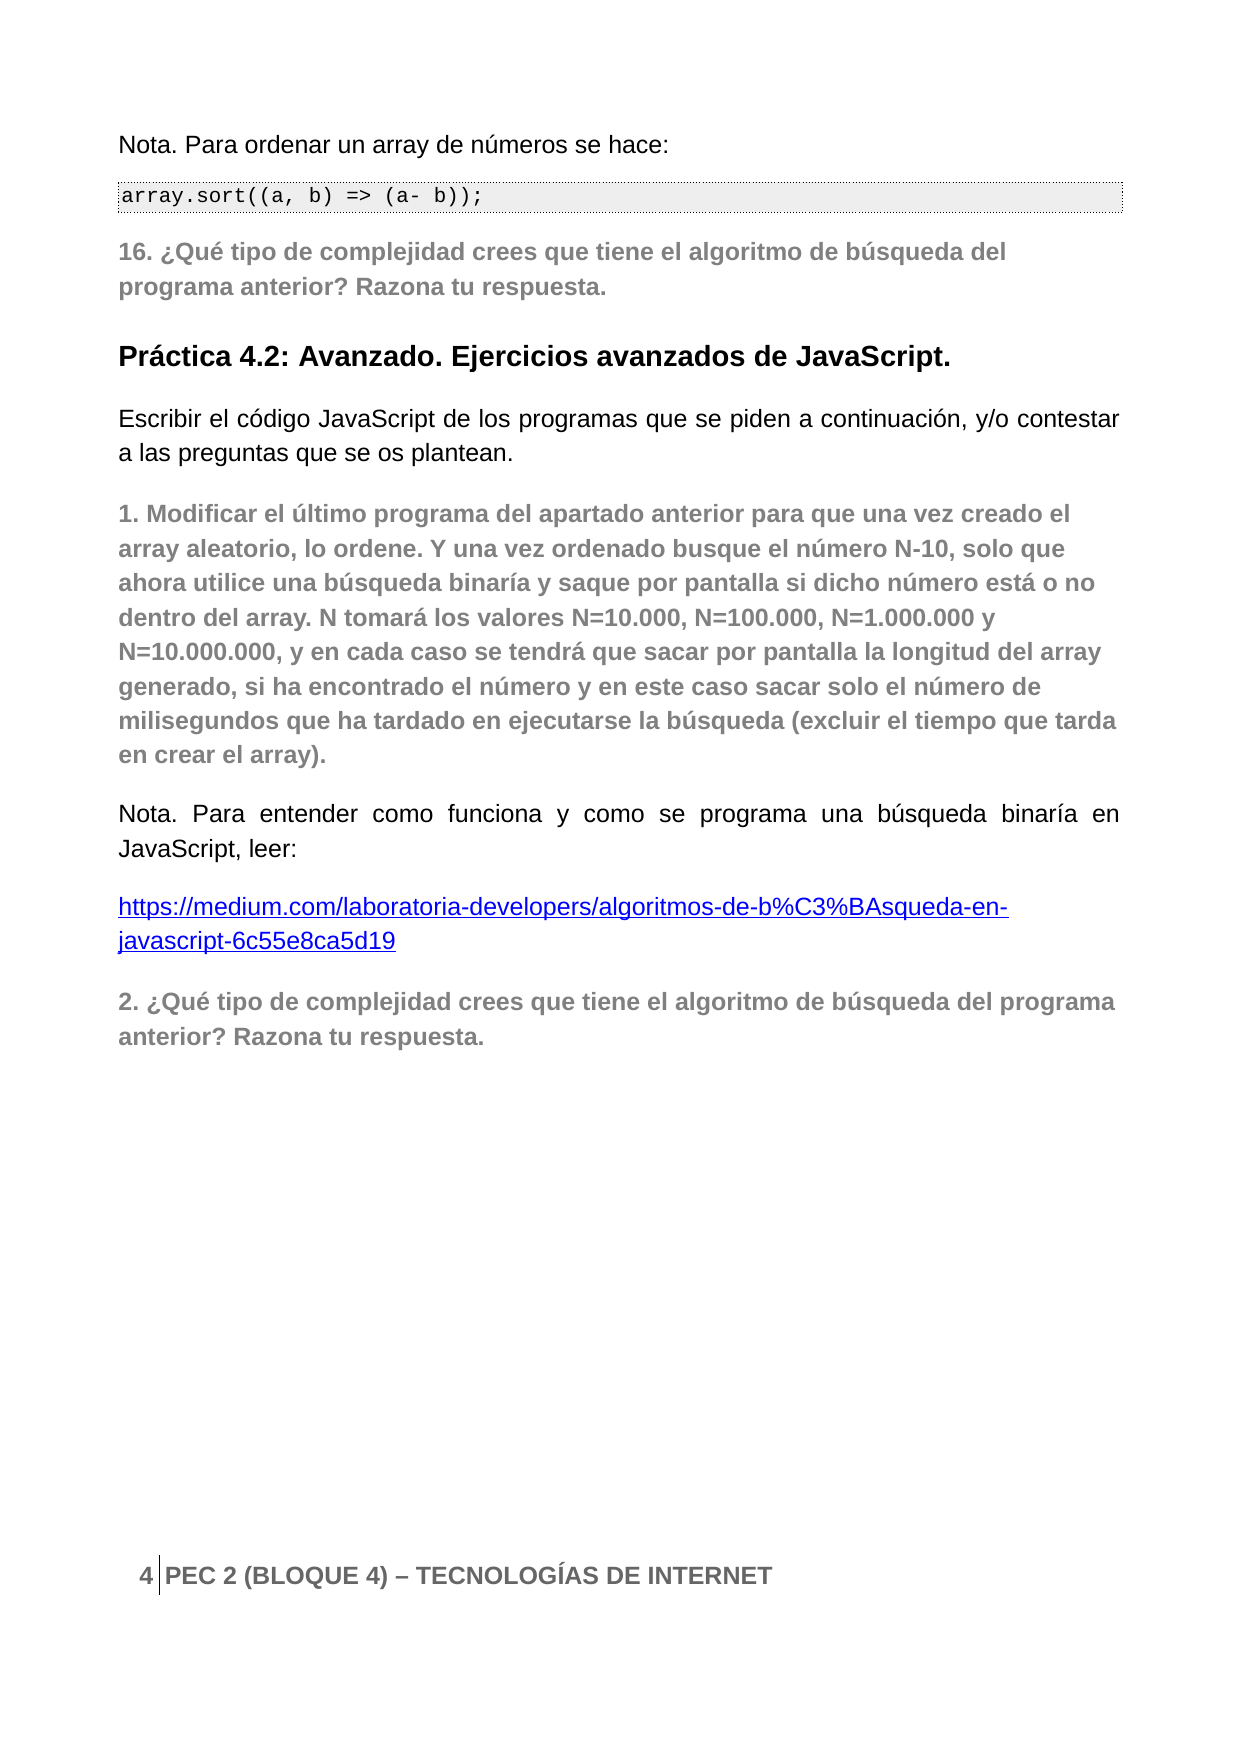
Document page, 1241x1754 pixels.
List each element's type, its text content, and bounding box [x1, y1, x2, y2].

text Nota. Para entender como funciona y como se programa una búsqueda binaría en JavaScript, leer: [118, 799, 1122, 862]
subtitle Avanzado. Ejercicios avanzados de JavaScript. [118, 339, 1122, 373]
text Escribir el código JavaScript de los programas que se piden a continuación, y/o contestar a las preguntas que se os plantean. [118, 404, 1122, 467]
subtitle ¿Qué tipo de complejidad crees que tiene el algoritmo de búsqueda del programa anterior? Razona tu respuesta. [118, 987, 1122, 1050]
text https://medium.com/laboratoria-developers/algoritmos-de-b%C3%BAsqueda-en-javascript-6c55e8ca5d19 [118, 892, 1122, 955]
text array.sort((a, b) => (a- b)); [118, 182, 1122, 212]
subtitle ¿Qué tipo de complejidad crees que tiene el algoritmo de búsqueda del programa anterior? Razona tu respuesta. [118, 237, 1122, 300]
text Nota. Para ordenar un array de números se hace: [118, 130, 1122, 159]
subtitle Modificar el último programa del apartado anterior para que una vez creado el array aleatorio, lo ordene. Y una vez ordenado busque el número N-10, solo que ahora utilice una búsqueda binaría y saque por pantalla si dicho número está o no dentro del array. N tomará los valores N=10.000, N=100.000, N=1.000.000 y N=10.000.000, y en cada caso se tendrá que sacar por pantalla la longitud del array generado, si ha encontrado el número y en este caso sacar solo el número de milisegundos que ha tardado en ejecutarse la búsqueda (excluir el tiempo que tarda en crear el array). [118, 499, 1122, 769]
